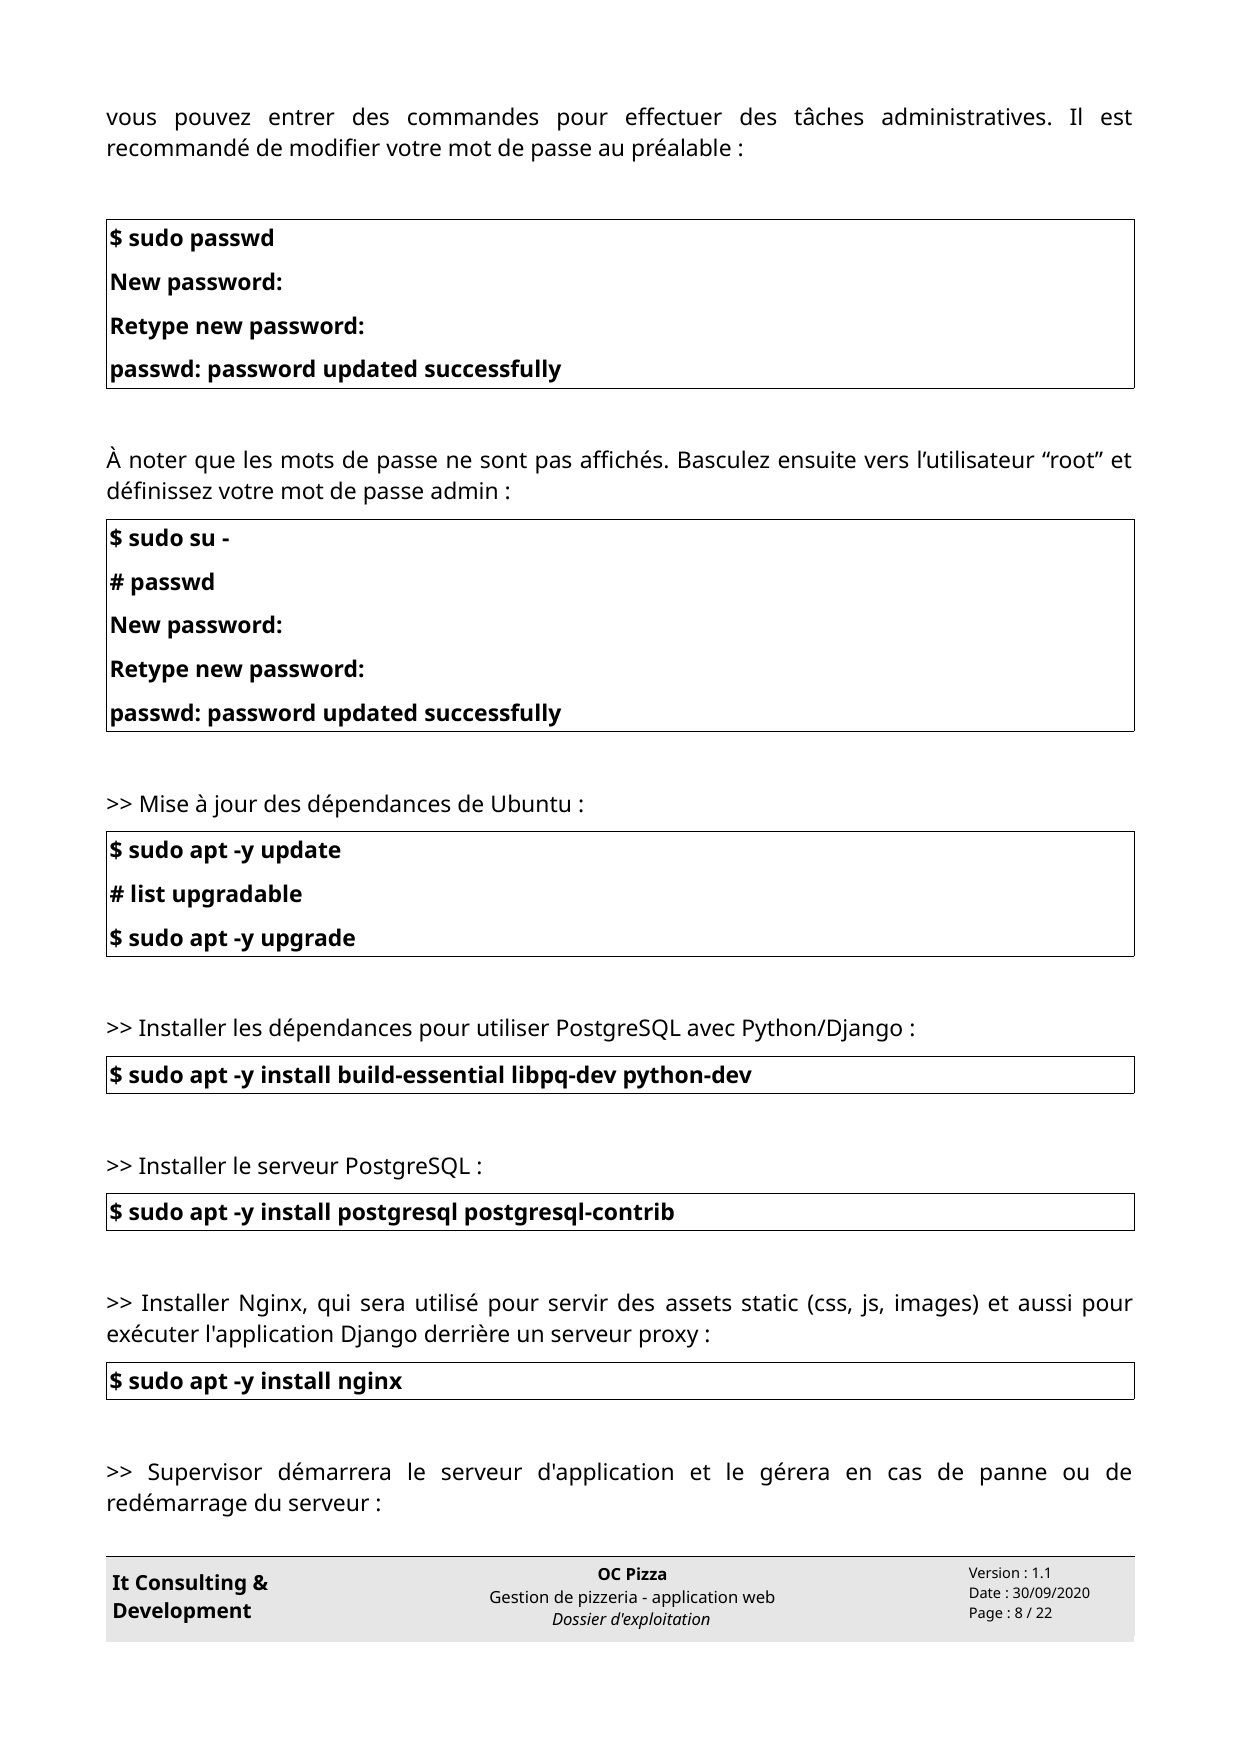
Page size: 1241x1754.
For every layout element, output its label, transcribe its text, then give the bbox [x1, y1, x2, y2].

text $ sudo apt -y upgrade [107, 919, 1134, 956]
text vous pouvez entrer des commandes pour effectuer des tâches administratives. Il est recommandé de modifier votre mot de passe au préalable : [106, 100, 1134, 163]
text $ sudo apt -y install postgresql postgresql-contrib [107, 1194, 1134, 1230]
text $ sudo passwd [107, 220, 1134, 253]
text $ sudo apt -y update [107, 832, 1134, 866]
text # list upgradable [107, 875, 1134, 909]
text passwd: password updated successfully [107, 350, 1134, 388]
text passwd: password updated successfully [107, 694, 1134, 731]
text $ sudo su - [107, 520, 1134, 553]
text Retype new password: [107, 650, 1134, 684]
text >> Supervisor démarrera le serveur d'application et le gérera en cas de panne ou de redémarrage du serveur : [106, 1455, 1134, 1518]
text >> Mise à jour des dépendances de Ubuntu : [106, 787, 1134, 819]
text # passwd [107, 563, 1134, 597]
text Retype new password: [107, 307, 1134, 341]
text New password: [107, 606, 1134, 641]
text New password: [107, 263, 1134, 297]
text À noter que les mots de passe ne sont pas affichés. Basculez ensuite vers l’utilisateur “root” et définissez votre mot de passe admin : [106, 444, 1134, 506]
text $ sudo apt -y install build-essential libpq-dev python-dev [107, 1057, 1134, 1093]
text >> Installer le serveur PostgreSQL : [106, 1149, 1134, 1181]
text >> Installer les dépendances pour utiliser PostgreSQL avec Python/Django : [106, 1012, 1134, 1043]
text >> Installer Nginx, qui sera utilisé pour servir des assets static (css, js, images) et aussi pour exécuter l'application Django derrière un serveur proxy : [106, 1287, 1134, 1349]
text $ sudo apt -y install nginx [107, 1363, 1134, 1399]
